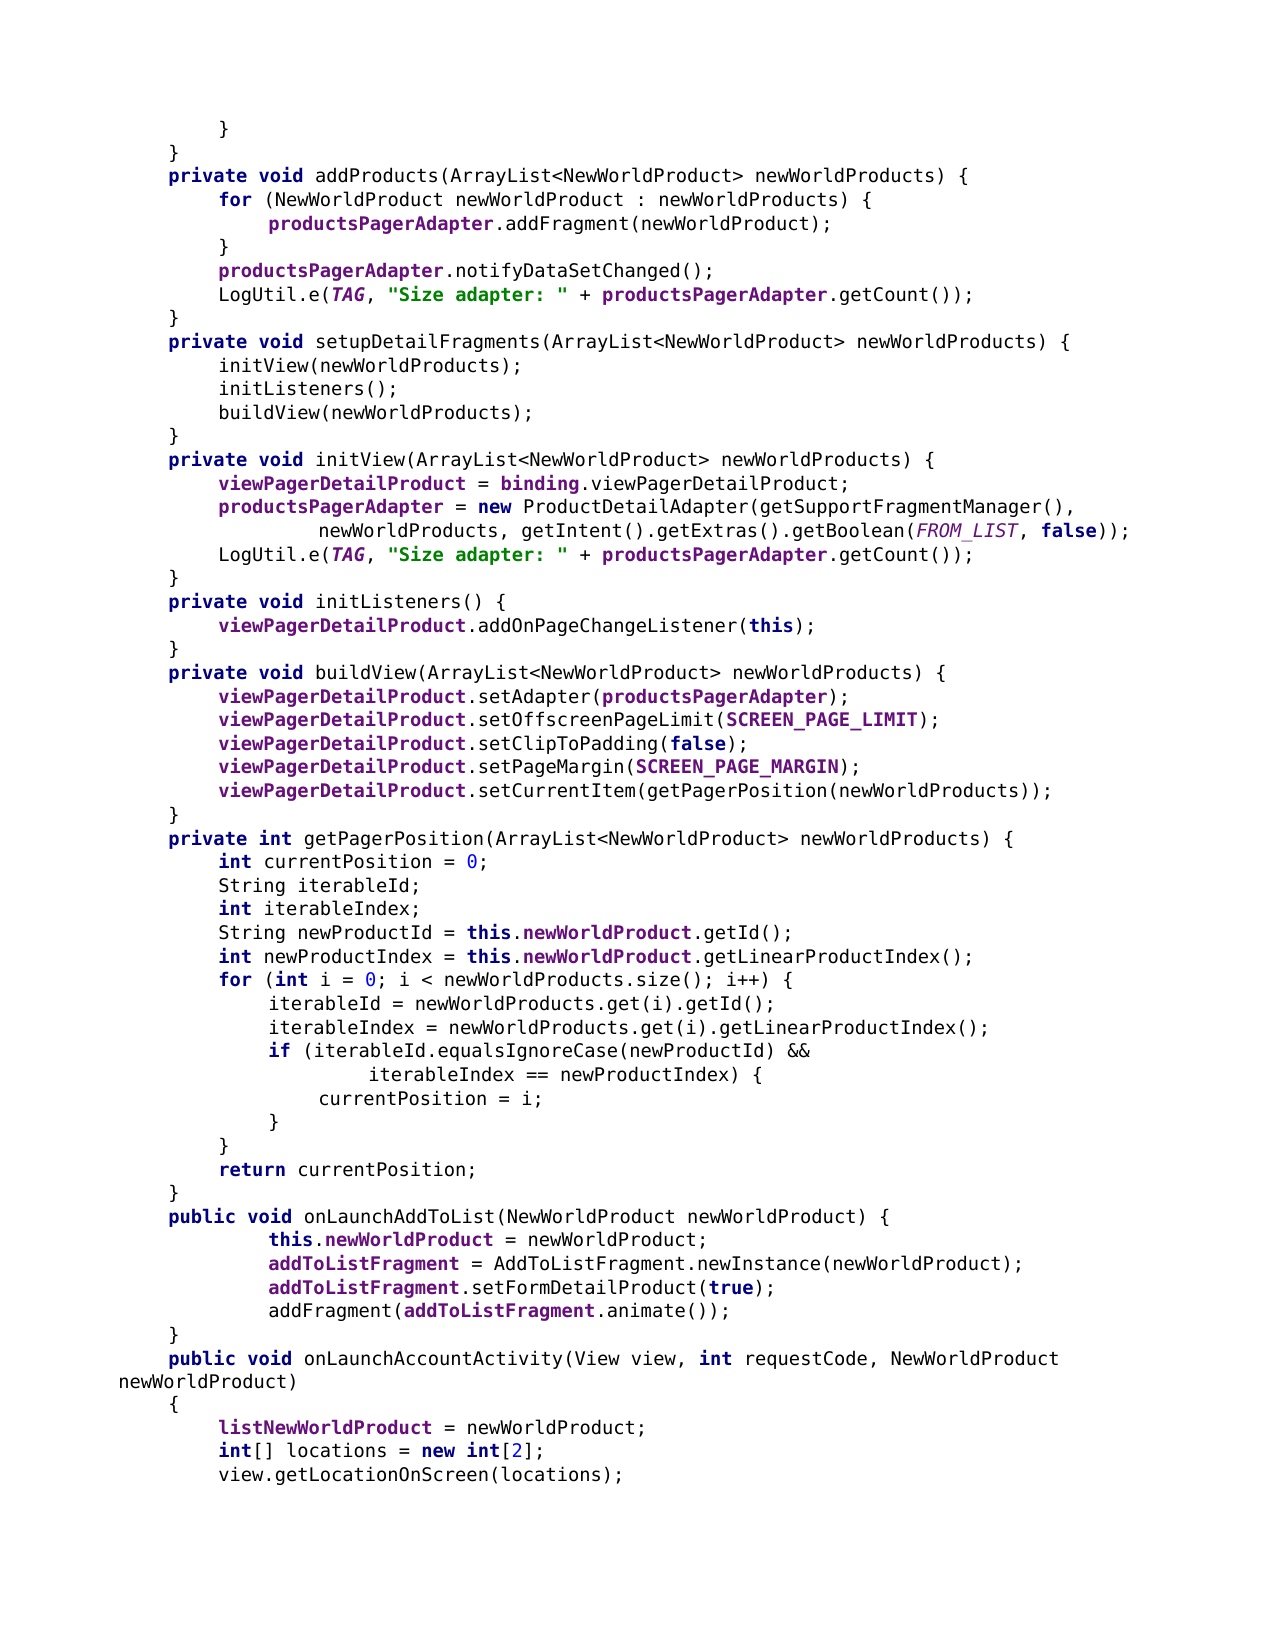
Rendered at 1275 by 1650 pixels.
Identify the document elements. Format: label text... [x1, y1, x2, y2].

text } [118, 1324, 1157, 1348]
text public void onLaunchAddToList(NewWorldProduct newWorldProduct) { [118, 1206, 1157, 1229]
text currentPosition = i; [118, 1088, 1157, 1111]
text return currentPosition; [118, 1158, 1157, 1182]
text } [118, 1111, 1157, 1135]
text LogUtil.e(TAG, "Size adapter: " + productsPagerAdapter.getCount()); [118, 544, 1157, 567]
text int currentPosition = 0; [118, 851, 1157, 875]
text iterableIndex = newWorldProducts.get(i).getLinearProductIndex(); [118, 1017, 1157, 1040]
text initView(newWorldProducts); [118, 354, 1157, 378]
text } [118, 236, 1157, 260]
text } [118, 567, 1157, 591]
text int[] locations = new int[2]; [118, 1441, 1157, 1464]
text private void buildView(ArrayList<NewWorldProduct> newWorldProducts) { [118, 662, 1157, 686]
text private void initView(ArrayList<NewWorldProduct> newWorldProducts) { [118, 449, 1157, 473]
text LogUtil.e(TAG, "Size adapter: " + productsPagerAdapter.getCount()); [118, 284, 1157, 307]
text listNewWorldProduct = newWorldProduct; [118, 1417, 1157, 1441]
text String iterableId; [118, 875, 1157, 898]
text productsPagerAdapter.notifyDataSetChanged(); [118, 260, 1157, 284]
text addFragment(addToListFragment.animate()); [118, 1300, 1157, 1324]
text for (NewWorldProduct newWorldProduct : newWorldProducts) { [118, 189, 1157, 213]
text buildView(newWorldProducts); [118, 402, 1157, 426]
text viewPagerDetailProduct.setClipToPadding(false); [118, 733, 1157, 757]
text productsPagerAdapter.addFragment(newWorldProduct); [118, 213, 1157, 236]
text newWorldProducts, getIntent().getExtras().getBoolean(FROM_LIST, false)); [118, 520, 1157, 544]
text viewPagerDetailProduct.setAdapter(productsPagerAdapter); [118, 686, 1157, 709]
text if (iterableId.equalsIgnoreCase(newProductId) && [118, 1040, 1157, 1064]
text { [118, 1393, 1157, 1417]
text this.newWorldProduct = newWorldProduct; [118, 1229, 1157, 1253]
text private void setupDetailFragments(ArrayList<NewWorldProduct> newWorldProducts) { [118, 331, 1157, 354]
text } [118, 142, 1157, 165]
text int newProductIndex = this.newWorldProduct.getLinearProductIndex(); [118, 946, 1157, 969]
text } [118, 118, 1157, 142]
text private int getPagerPosition(ArrayList<NewWorldProduct> newWorldProducts) { [118, 827, 1157, 851]
text public void onLaunchAccountActivity(View view, int requestCode, NewWorldProduct newWorldProduct) [118, 1348, 1157, 1393]
text for (int i = 0; i < newWorldProducts.size(); i++) { [118, 969, 1157, 993]
text int iterableIndex; [118, 898, 1157, 922]
text } [118, 1182, 1157, 1206]
text iterableId = newWorldProducts.get(i).getId(); [118, 993, 1157, 1017]
text } [118, 307, 1157, 331]
text viewPagerDetailProduct = binding.viewPagerDetailProduct; [118, 473, 1157, 496]
text addToListFragment.setFormDetailProduct(true); [118, 1277, 1157, 1300]
text } [118, 804, 1157, 827]
text } [118, 426, 1157, 449]
text productsPagerAdapter = new ProductDetailAdapter(getSupportFragmentManager(), [118, 496, 1157, 520]
text viewPagerDetailProduct.setPageMargin(SCREEN_PAGE_MARGIN); [118, 757, 1157, 780]
text } [118, 1135, 1157, 1158]
text private void addProducts(ArrayList<NewWorldProduct> newWorldProducts) { [118, 165, 1157, 189]
text viewPagerDetailProduct.addOnPageChangeListener(this); [118, 615, 1157, 638]
text iterableIndex == newProductIndex) { [118, 1064, 1157, 1088]
text initListeners(); [118, 378, 1157, 402]
text viewPagerDetailProduct.setCurrentItem(getPagerPosition(newWorldProducts)); [118, 780, 1157, 804]
text addToListFragment = AddToListFragment.newInstance(newWorldProduct); [118, 1253, 1157, 1277]
text } [118, 638, 1157, 662]
text private void initListeners() { [118, 591, 1157, 615]
text view.getLocationOnScreen(locations); [118, 1464, 1157, 1488]
text viewPagerDetailProduct.setOffscreenPageLimit(SCREEN_PAGE_LIMIT); [118, 709, 1157, 733]
text String newProductId = this.newWorldProduct.getId(); [118, 922, 1157, 946]
